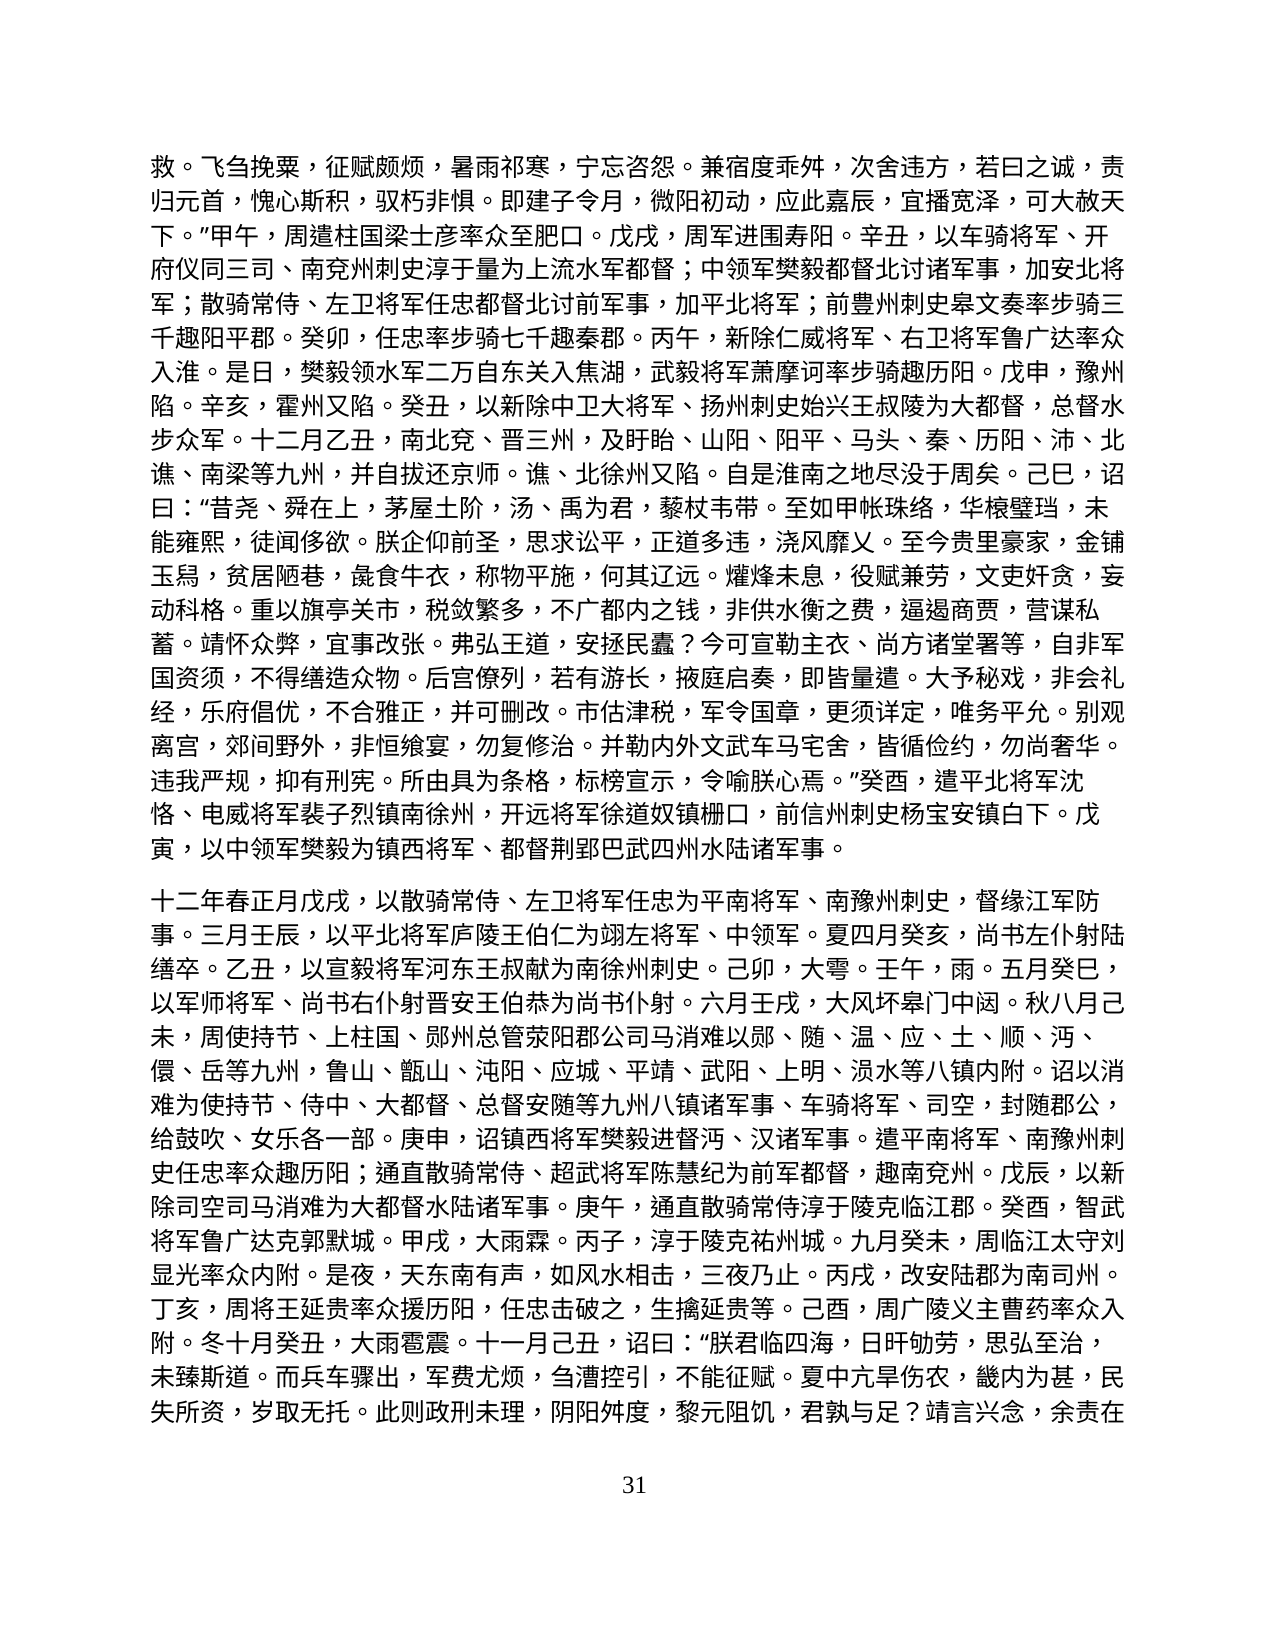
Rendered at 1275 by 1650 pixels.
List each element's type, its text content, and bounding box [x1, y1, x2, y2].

text 救。飞刍挽粟，征赋颇烦，暑雨祁寒，宁忘咨怨。兼宿度乖舛，次舍违方，若曰之诚，责归元首，愧心斯积，驭朽非惧。即建子令月，微阳初动，应此嘉辰，宜播宽泽，可大赦天下。”甲午，周遣柱国梁士彦率众至肥口。戊戌，周军进围寿阳。辛丑，以车骑将军、开府仪同三司、南兗州刺史淳于量为上流水军都督；中领军樊毅都督北讨诸军事，加安北将军；散骑常侍、左卫将军任忠都督北讨前军事，加平北将军；前豊州刺史皋文奏率步骑三千趣阳平郡。癸卯，任忠率步骑七千趣秦郡。丙午，新除仁威将军、右卫将军鲁广达率众入淮。是日，樊毅领水军二万自东关入焦湖，武毅将军萧摩诃率步骑趣历阳。戊申，豫州陷。辛亥，霍州又陷。癸丑，以新除中卫大将军、扬州刺史始兴王叔陵为大都督，总督水步众军。十二月乙丑，南北兗、晋三州，及盱眙、山阳、阳平、马头、秦、历阳、沛、北谯、南梁等九州，并自拔还京师。谯、北徐州又陷。自是淮南之地尽没于周矣。己巳，诏曰：“昔尧、舜在上，茅屋土阶，汤、禹为君，藜杖韦带。至如甲帐珠络，华榱璧珰，未能雍熙，徒闻侈欲。朕企仰前圣，思求讼平，正道多违，浇风靡乂。至今贵里豪家，金铺玉舄，贫居陋巷，彘食牛衣，称物平施，何其辽远。爟烽未息，役赋兼劳，文吏奸贪，妄动科格。重以旗亭关市，税敛繁多，不广都内之钱，非供水衡之费，逼遏商贾，营谋私蓄。靖怀众弊，宜事改张。弗弘王道，安拯民蠹？今可宣勒主衣、尚方诸堂署等，自非军国资须，不得缮造众物。后宫僚列，若有游长，掖庭启奏，即皆量遣。大予秘戏，非会礼经，乐府倡优，不合雅正，并可删改。市估津税，军令国章，更须详定，唯务平允。别观离宫，郊间野外，非恒飨宴，勿复修治。并勒内外文武车马宅舍，皆循俭约，勿尚奢华。违我严规，抑有刑宪。所由具为条格，标榜宣示，令喻朕心焉。”癸酉，遣平北将军沈恪、电威将军裴子烈镇南徐州，开远将军徐道奴镇栅口，前信州刺史杨宝安镇白下。戊寅，以中领军樊毅为镇西将军、都督荆郢巴武四州水陆诸军事。 [150, 150, 1125, 865]
text 十二年春正月戊戌，以散骑常侍、左卫将军任忠为平南将军、南豫州刺史，督缘江军防事。三月壬辰，以平北将军庐陵王伯仁为翊左将军、中领军。夏四月癸亥，尚书左仆射陆缮卒。乙丑，以宣毅将军河东王叔献为南徐州刺史。己卯，大雩。壬午，雨。五月癸巳，以军师将军、尚书右仆射晋安王伯恭为尚书仆射。六月壬戌，大风坏皋门中闼。秋八月己未，周使持节、上柱国、郧州总管荥阳郡公司马消难以郧、随、温、应、土、顺、沔、儇、岳等九州，鲁山、甑山、沌阳、应城、平靖、武阳、上明、涢水等八镇内附。诏以消难为使持节、侍中、大都督、总督安随等九州八镇诸军事、车骑将军、司空，封随郡公，给鼓吹、女乐各一部。庚申，诏镇西将军樊毅进督沔、汉诸军事。遣平南将军、南豫州刺史任忠率众趣历阳；通直散骑常侍、超武将军陈慧纪为前军都督，趣南兗州。戊辰，以新除司空司马消难为大都督水陆诸军事。庚午，通直散骑常侍淳于陵克临江郡。癸酉，智武将军鲁广达克郭默城。甲戌，大雨霖。丙子，淳于陵克祐州城。九月癸未，周临江太守刘显光率众内附。是夜，天东南有声，如风水相击，三夜乃止。丙戌，改安陆郡为南司州。丁亥，周将王延贵率众援历阳，任忠击破之，生擒延贵等。己酉，周广陵义主曹药率众入附。冬十月癸丑，大雨雹震。十一月己丑，诏曰：“朕君临四海，日旰劬劳，思弘至治，未臻斯道。而兵车骤出，军费尤烦，刍漕控引，不能征赋。夏中亢旱伤农，畿内为甚，民失所资，岁取无托。此则政刑未理，阴阳舛度，黎元阻饥，君孰与足？靖言兴念，余责在 [150, 883, 1125, 1428]
